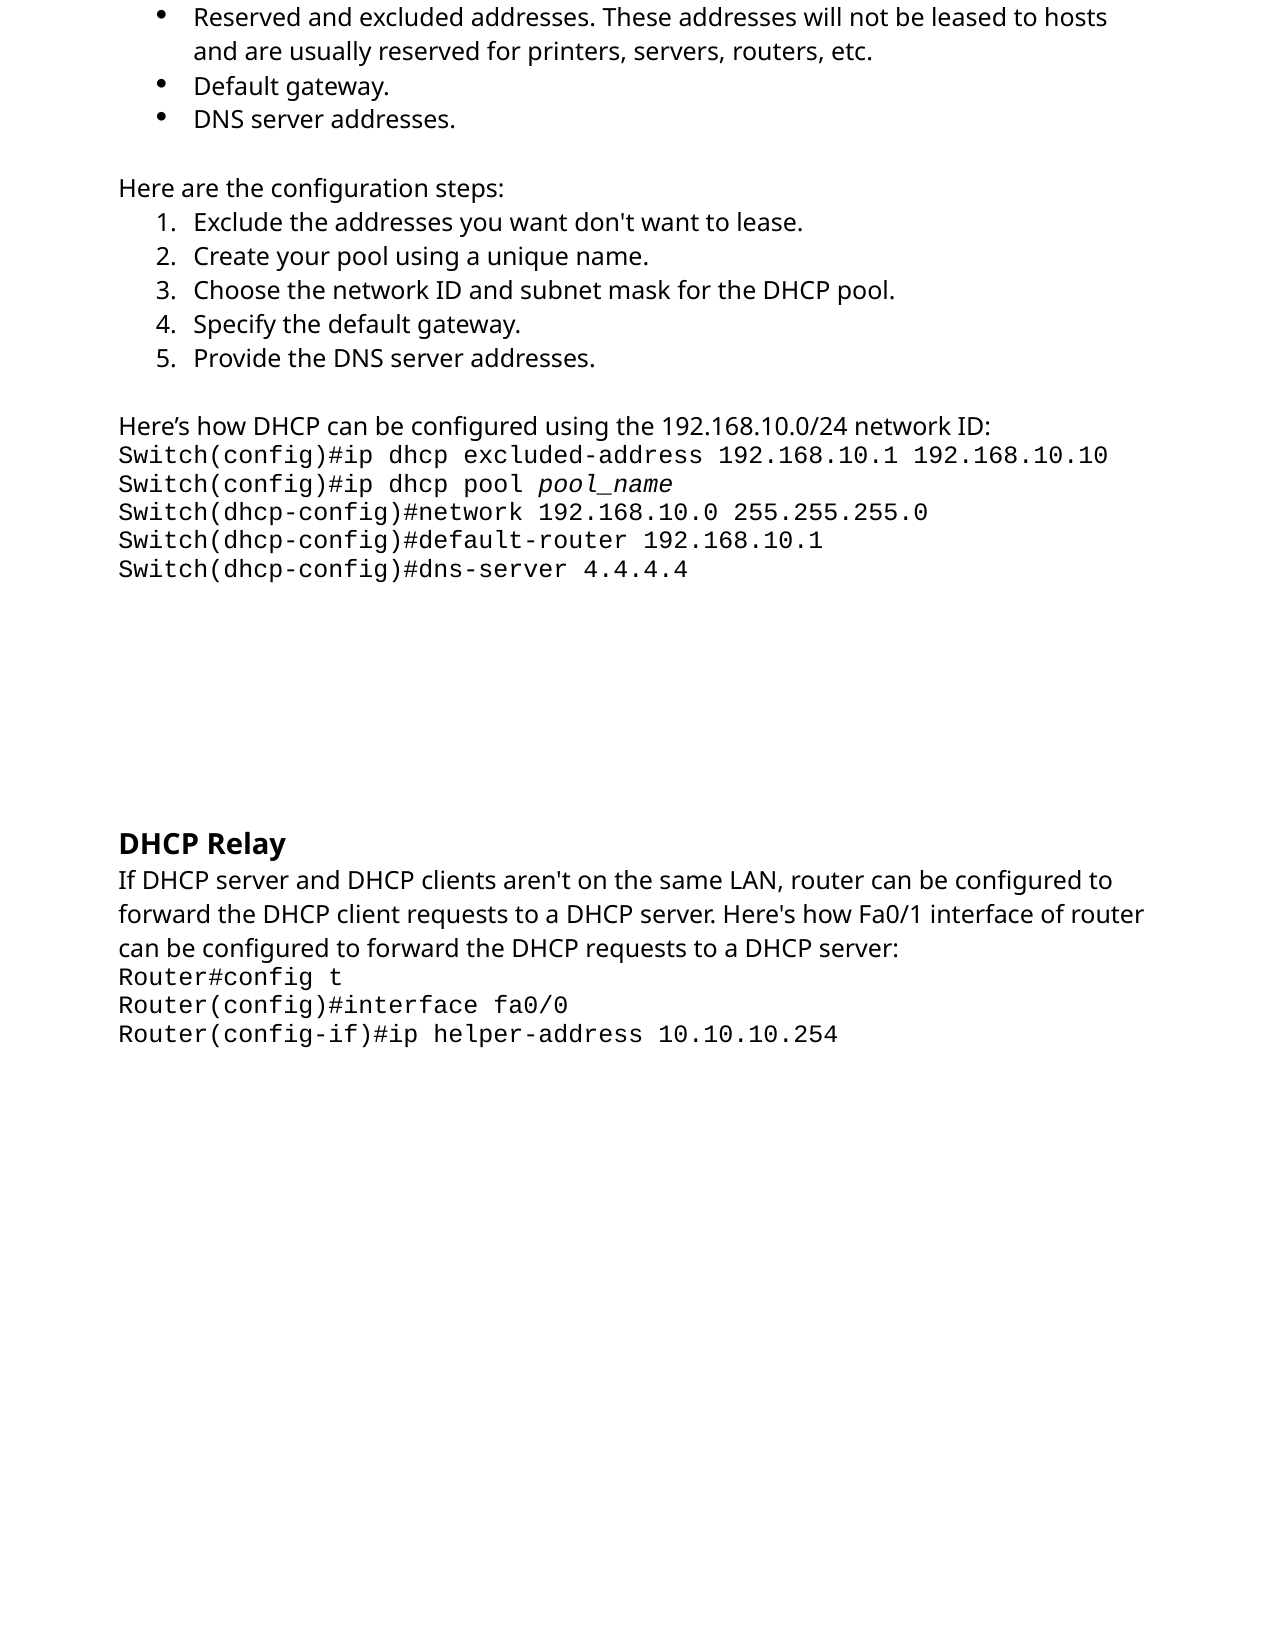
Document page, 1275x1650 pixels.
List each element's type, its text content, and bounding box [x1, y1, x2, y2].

list Specify the default gateway. [156, 307, 1157, 341]
list Choose the network ID and subnet mask for the DHCP pool. [156, 272, 1157, 307]
text Here’s how DHCP can be configured using the 192.168.10.0/24 network ID: [118, 409, 1157, 443]
text Switch(config)#ip dhcp pool pool_name [118, 471, 1157, 499]
text DHCP Relay [118, 823, 1157, 863]
list Provide the DNS server addresses. [156, 341, 1157, 375]
text Router(config-if)#ip helper-address 10.10.10.254 [118, 1021, 1157, 1050]
list Default gateway. [156, 68, 1157, 102]
list Exclude the addresses you want don't want to lease. [156, 204, 1157, 238]
text Switch(config)#ip dhcp excluded-address 192.168.10.1 192.168.10.10 [118, 443, 1157, 471]
text Switch(dhcp-config)#dns-server 4.4.4.4 [118, 556, 1157, 584]
text Router(config)#interface fa0/0 [118, 993, 1157, 1021]
list Reserved and excluded addresses. These addresses will not be leased to hosts and are usually reserved for printers, servers, routers, etc. [156, 0, 1157, 68]
text Here are the configuration steps: [118, 170, 1157, 204]
list Create your pool using a unique name. [156, 238, 1157, 272]
text Switch(dhcp-config)#default-router 192.168.10.1 [118, 528, 1157, 556]
text Switch(dhcp-config)#network 192.168.10.0 255.255.255.0 [118, 499, 1157, 528]
list DNS server addresses. [156, 102, 1157, 136]
text If DHCP server and DHCP clients aren't on the same LAN, router can be configured to forward the DHCP client requests to a DHCP server. Here's how Fa0/1 interface of router can be configured to forward the DHCP requests to a DHCP server: [118, 863, 1157, 965]
text Router#config t [118, 965, 1157, 993]
